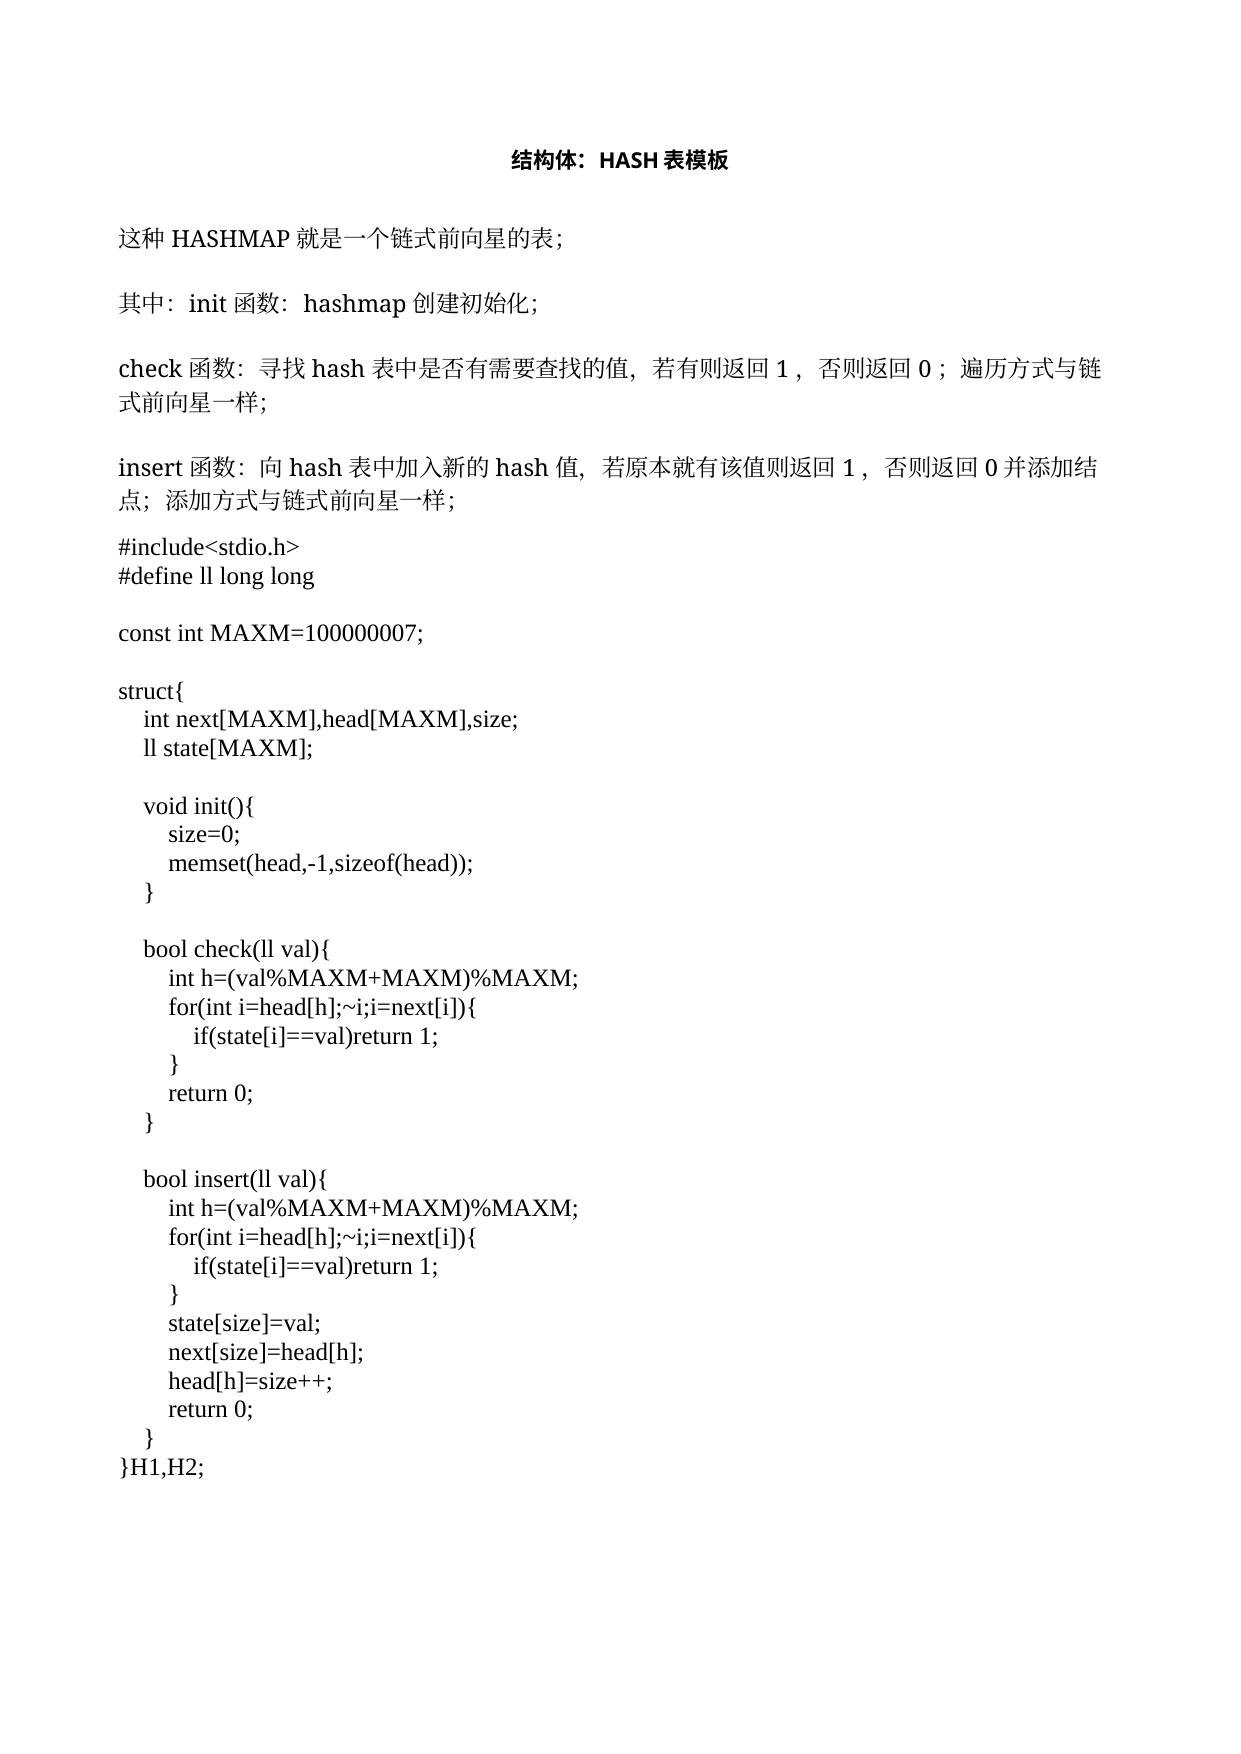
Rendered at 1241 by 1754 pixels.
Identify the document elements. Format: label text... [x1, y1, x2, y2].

text bool check(ll val){ [118, 934, 1122, 963]
text next[size]=head[h]; [118, 1337, 1122, 1366]
text 这种 HASHMAP 就是一个链式前向星的表； [118, 220, 1106, 254]
text for(int i=head[h];~i;i=next[i]){ [118, 992, 1122, 1021]
text check 函数：寻找 hash 表中是否有需要查找的值，若有则返回 1 ，否则返回 0 ；遍历方式与链式前向星一样； [118, 350, 1106, 418]
text return 0; [118, 1394, 1122, 1423]
text } [118, 1423, 1122, 1452]
text return 0; [118, 1078, 1122, 1107]
text for(int i=head[h];~i;i=next[i]){ [118, 1222, 1122, 1251]
text } [118, 1107, 1122, 1136]
text if(state[i]==val)return 1; [118, 1251, 1122, 1279]
text int h=(val%MAXM+MAXM)%MAXM; [118, 963, 1122, 992]
text const int MAXM=100000007; [118, 618, 1122, 647]
text if(state[i]==val)return 1; [118, 1021, 1122, 1049]
text struct{ [118, 676, 1122, 704]
text state[size]=val; [118, 1308, 1122, 1337]
text 其中：init 函数：hashmap 创建初始化； [118, 285, 1106, 319]
text } [118, 1049, 1122, 1078]
text #define ll long long [118, 561, 1122, 589]
text bool insert(ll val){ [118, 1164, 1122, 1193]
text head[h]=size++; [118, 1366, 1122, 1394]
text int next[MAXM],head[MAXM],size; [118, 704, 1122, 733]
text memset(head,-1,sizeof(head)); [118, 848, 1122, 877]
text } [118, 877, 1122, 906]
text size=0; [118, 819, 1122, 848]
text } [118, 1279, 1122, 1308]
text ll state[MAXM]; [118, 733, 1122, 762]
text }H1,H2; [118, 1452, 1122, 1481]
text int h=(val%MAXM+MAXM)%MAXM; [118, 1193, 1122, 1222]
text void init(){ [118, 791, 1122, 819]
text #include<stdio.h> [118, 532, 1122, 561]
text insert 函数：向 hash 表中加入新的 hash 值，若原本就有该值则返回 1 ，否则返回 0 并添加结点；添加方式与链式前向星一样； [118, 449, 1106, 516]
